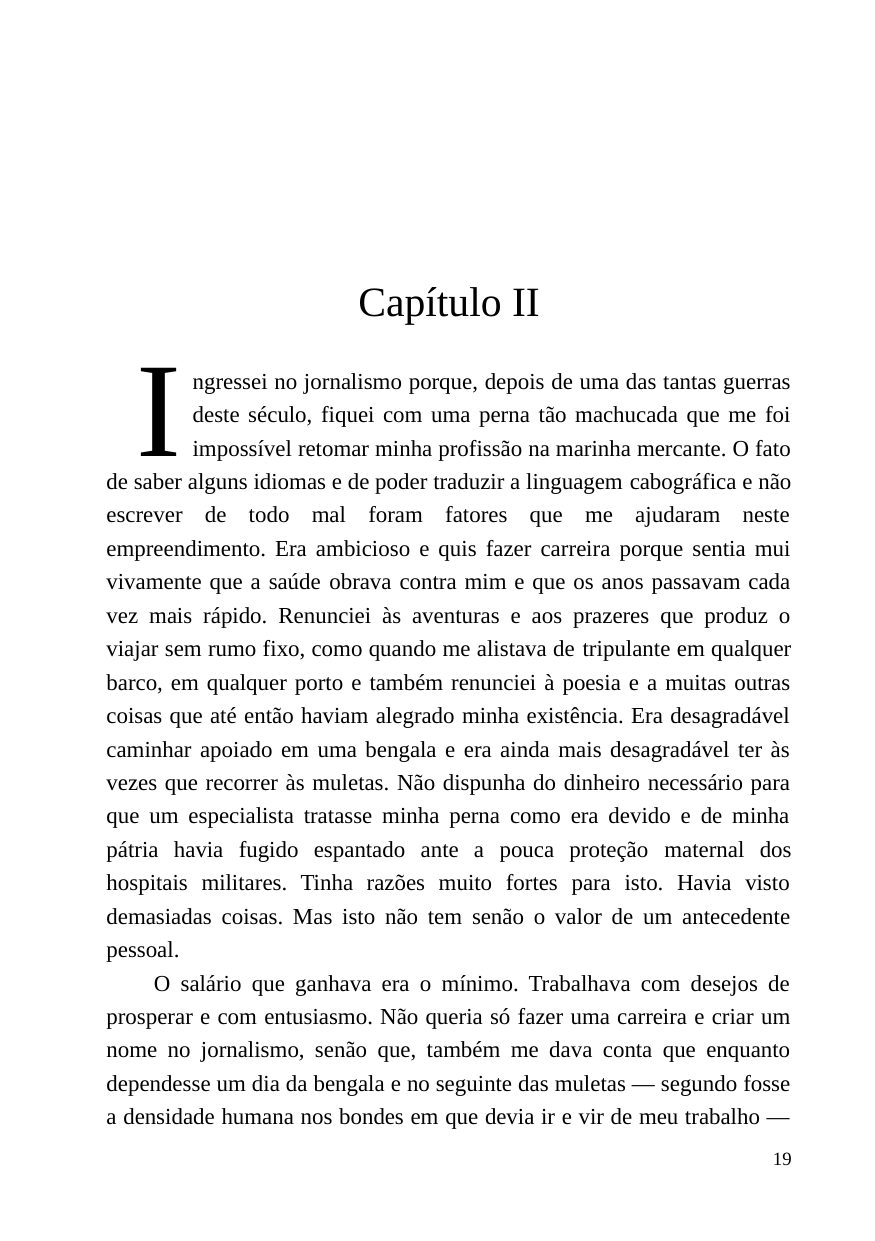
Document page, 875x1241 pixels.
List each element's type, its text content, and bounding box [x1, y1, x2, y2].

subtitle Capítulo II [106, 277, 791, 325]
text Ingressei no jornalismo porque, depois de uma das tantas guerras deste século, fiquei com uma perna tão machucada que me foi impossível retomar minha profissão na marinha mercante. O fato de saber alguns idiomas e de poder traduzir a linguagem cabográfica e não escrever de todo mal foram fatores que me ajudaram neste empreendimento. Era ambicioso e quis fazer carreira porque sentia mui vivamente que a saúde obrava contra mim e que os anos passavam cada vez mais rápido. Renunciei às aventuras e aos prazeres que produz o viajar sem rumo fixo, como quando me alistava de tripulante em qualquer barco, em qualquer porto e também renunciei à poesia e a muitas outras coisas que até então haviam alegrado minha existência. Era desagradável caminhar apoiado em uma bengala e era ainda mais desagradável ter às vezes que recorrer às muletas. Não dispunha do dinheiro necessário para que um especialista tratasse minha perna como era devido e de minha pátria havia fugido espantado ante a pouca proteção maternal dos hospitais militares. Tinha razões muito fortes para isto. Havia visto demasiadas coisas. Mas isto não tem senão o valor de um antecedente pessoal. [106, 368, 791, 963]
text O salário que ganhava era o mínimo. Trabalhava com desejos de prosperar e com entusiasmo. Não queria só fazer uma carreira e criar um nome no jornalismo, senão que, também me dava conta que enquanto dependesse um dia da bengala e no seguinte das muletas — segundo fosse a densidade humana nos bondes em que devia ir e vir de meu trabalho — [106, 970, 791, 1130]
